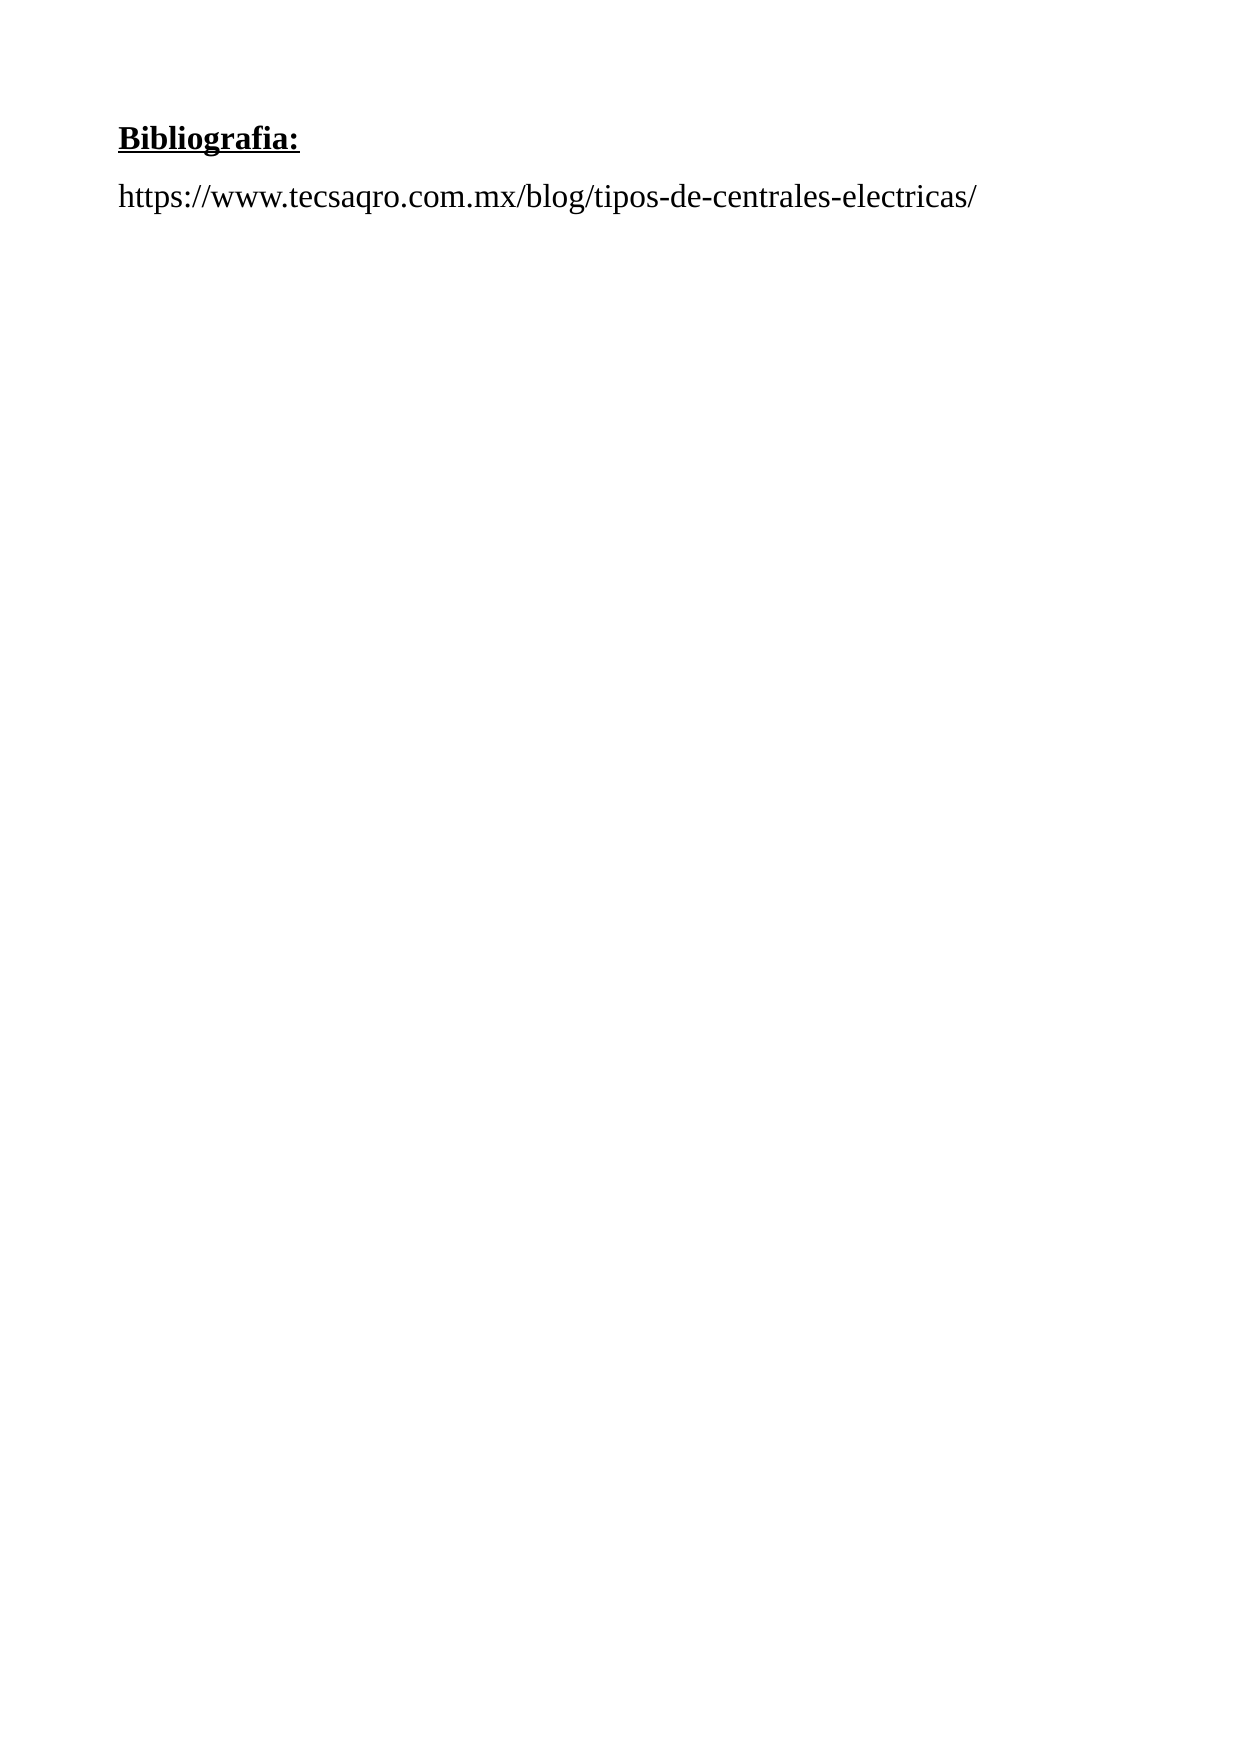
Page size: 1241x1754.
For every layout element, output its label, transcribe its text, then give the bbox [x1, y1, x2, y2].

text Bibliografia: [118, 118, 1122, 156]
text https://www.tecsaqro.com.mx/blog/tipos-de-centrales-electricas/ [118, 177, 1122, 215]
